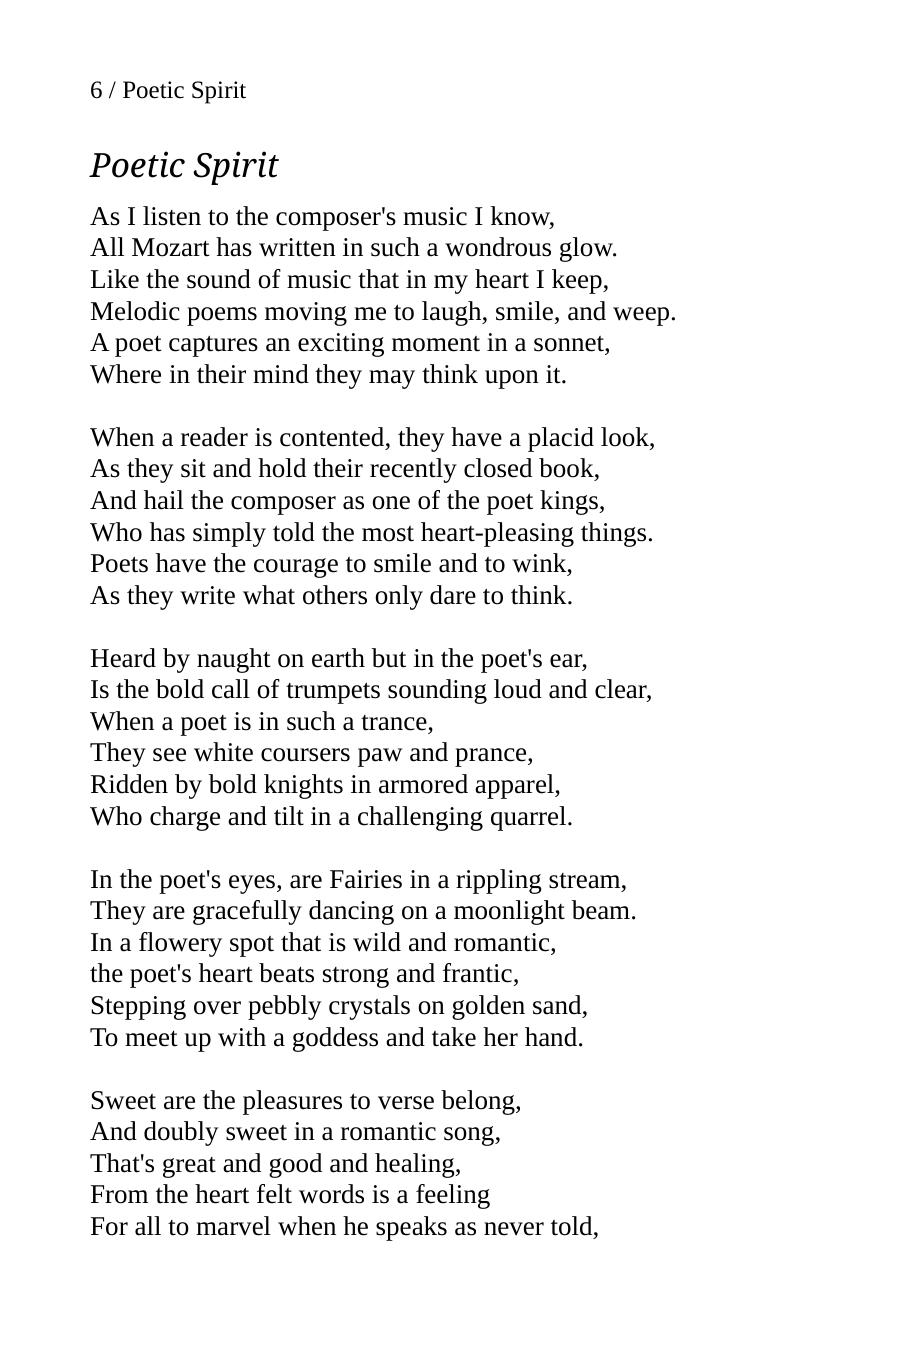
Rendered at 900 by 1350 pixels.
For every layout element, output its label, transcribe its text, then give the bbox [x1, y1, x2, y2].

text All Mozart has written in such a wondrous glow. [90, 232, 765, 263]
text When a poet is in such a trance, [90, 705, 765, 736]
text Who charge and tilt in a challenging quarrel. [90, 800, 765, 831]
text To meet up with a goddess and take her hand. [90, 1021, 765, 1052]
text And doubly sweet in a romantic song, [90, 1115, 765, 1146]
text And hail the composer as one of the poet kings, [90, 484, 765, 515]
text Poets have the courage to smile and to wink, [90, 547, 765, 578]
text Like the sound of music that in my heart I keep, [90, 263, 765, 294]
text A poet captures an exciting moment in a sonnet, [90, 326, 765, 357]
text They are gracefully dancing on a moonlight beam. [90, 894, 765, 926]
text As I listen to the composer's music I know, [90, 200, 765, 231]
text From the heart felt words is a feeling [90, 1178, 765, 1209]
text In the poet's eyes, are Fairies in a rippling stream, [90, 863, 765, 894]
text As they write what others only dare to think. [90, 579, 765, 610]
subtitle Poetic Spirit [90, 142, 765, 187]
text Heard by naught on earth but in the poet's ear, [90, 642, 765, 673]
text For all to marvel when he speaks as never told, [90, 1210, 765, 1241]
text As they sit and hold their recently closed book, [90, 452, 765, 484]
text In a flowery spot that is wild and romantic, [90, 926, 765, 957]
text When a reader is contented, they have a placid look, [90, 421, 765, 452]
text Melodic poems moving me to laugh, smile, and weep. [90, 295, 765, 326]
text Ridden by bold knights in armored apparel, [90, 768, 765, 799]
text Where in their mind they may think upon it. [90, 358, 765, 389]
text Sweet are the pleasures to verse belong, [90, 1084, 765, 1115]
text That's great and good and healing, [90, 1147, 765, 1178]
text Who has simply told the most heart-pleasing things. [90, 516, 765, 547]
text Stepping over pebbly crystals on golden sand, [90, 989, 765, 1020]
text Is the bold call of trumpets sounding loud and clear, [90, 673, 765, 704]
text They see white coursers paw and prance, [90, 737, 765, 768]
text the poet's heart beats strong and frantic, [90, 957, 765, 989]
